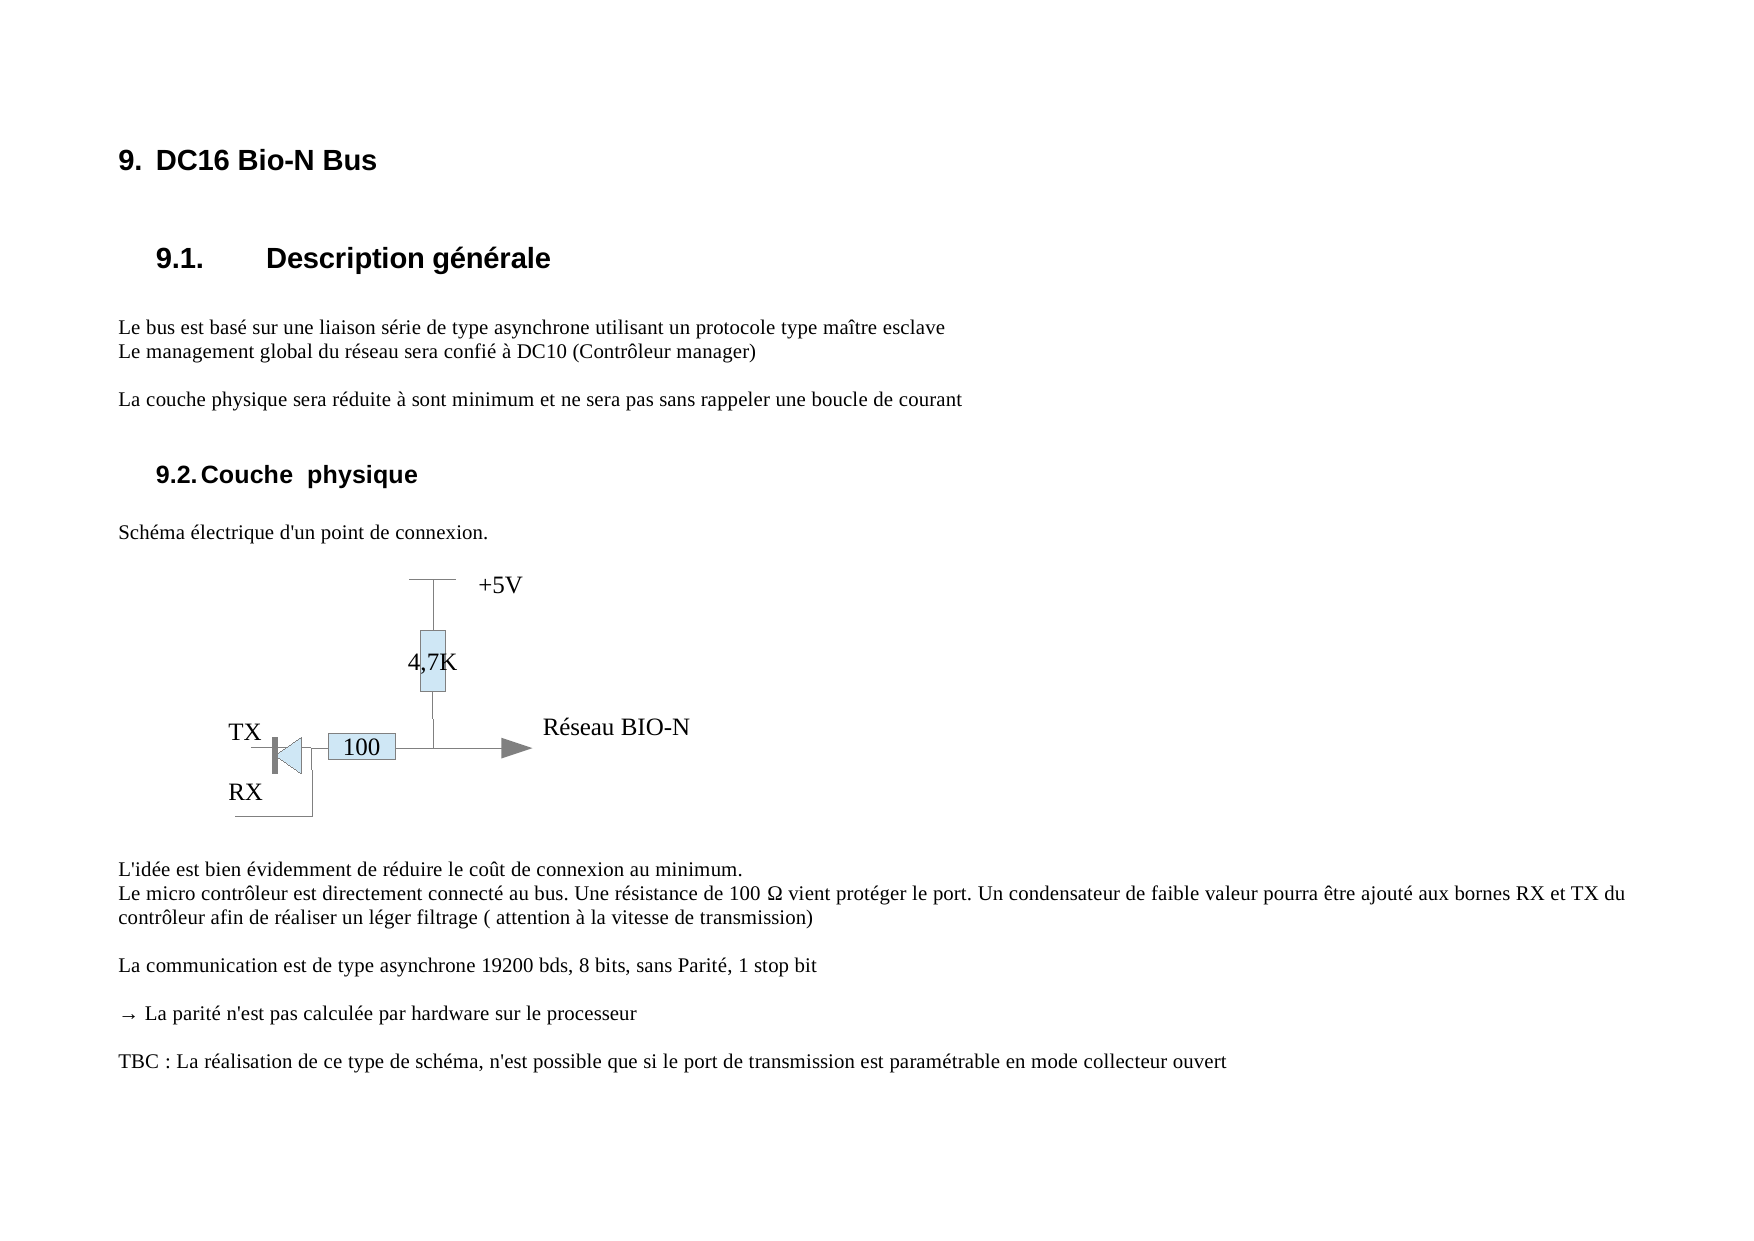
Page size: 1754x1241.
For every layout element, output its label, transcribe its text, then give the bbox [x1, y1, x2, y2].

text L'idée est bien évidemment de réduire le coût de connexion au minimum. [118, 856, 1636, 880]
text TBC : La réalisation de ce type de schéma, n'est possible que si le port de transmission est paramétrable en mode collecteur ouvert [118, 1049, 1636, 1073]
text → La parité n'est pas calculée par hardware sur le processeur [118, 1001, 1636, 1025]
text La couche physique sera réduite à sont minimum et ne sera pas sans rappeler une boucle de courant [118, 387, 1636, 411]
text La communication est de type asynchrone 19200 bds, 8 bits, sans Parité, 1 stop bit [118, 953, 1636, 977]
text Le bus est basé sur une liaison série de type asynchrone utilisant un protocole type maître esclave [118, 315, 1636, 339]
text Schéma électrique d'un point de connexion. [118, 519, 1636, 543]
text Le management global du réseau sera confié à DC10 (Contrôleur manager) [118, 339, 1636, 363]
subtitle DC16 Bio-N Bus [118, 143, 1636, 177]
subtitle Description générale [156, 241, 1636, 275]
text Le micro contrôleur est directement connecté au bus. Une résistance de 100 Ω vient protéger le port. Un condensateur de faible valeur pourra être ajouté aux bornes RX et TX du contrôleur afin de réaliser un léger filtrage ( attention à la vitesse de transmission) [118, 880, 1636, 928]
subtitle Couche physique [156, 460, 1636, 489]
